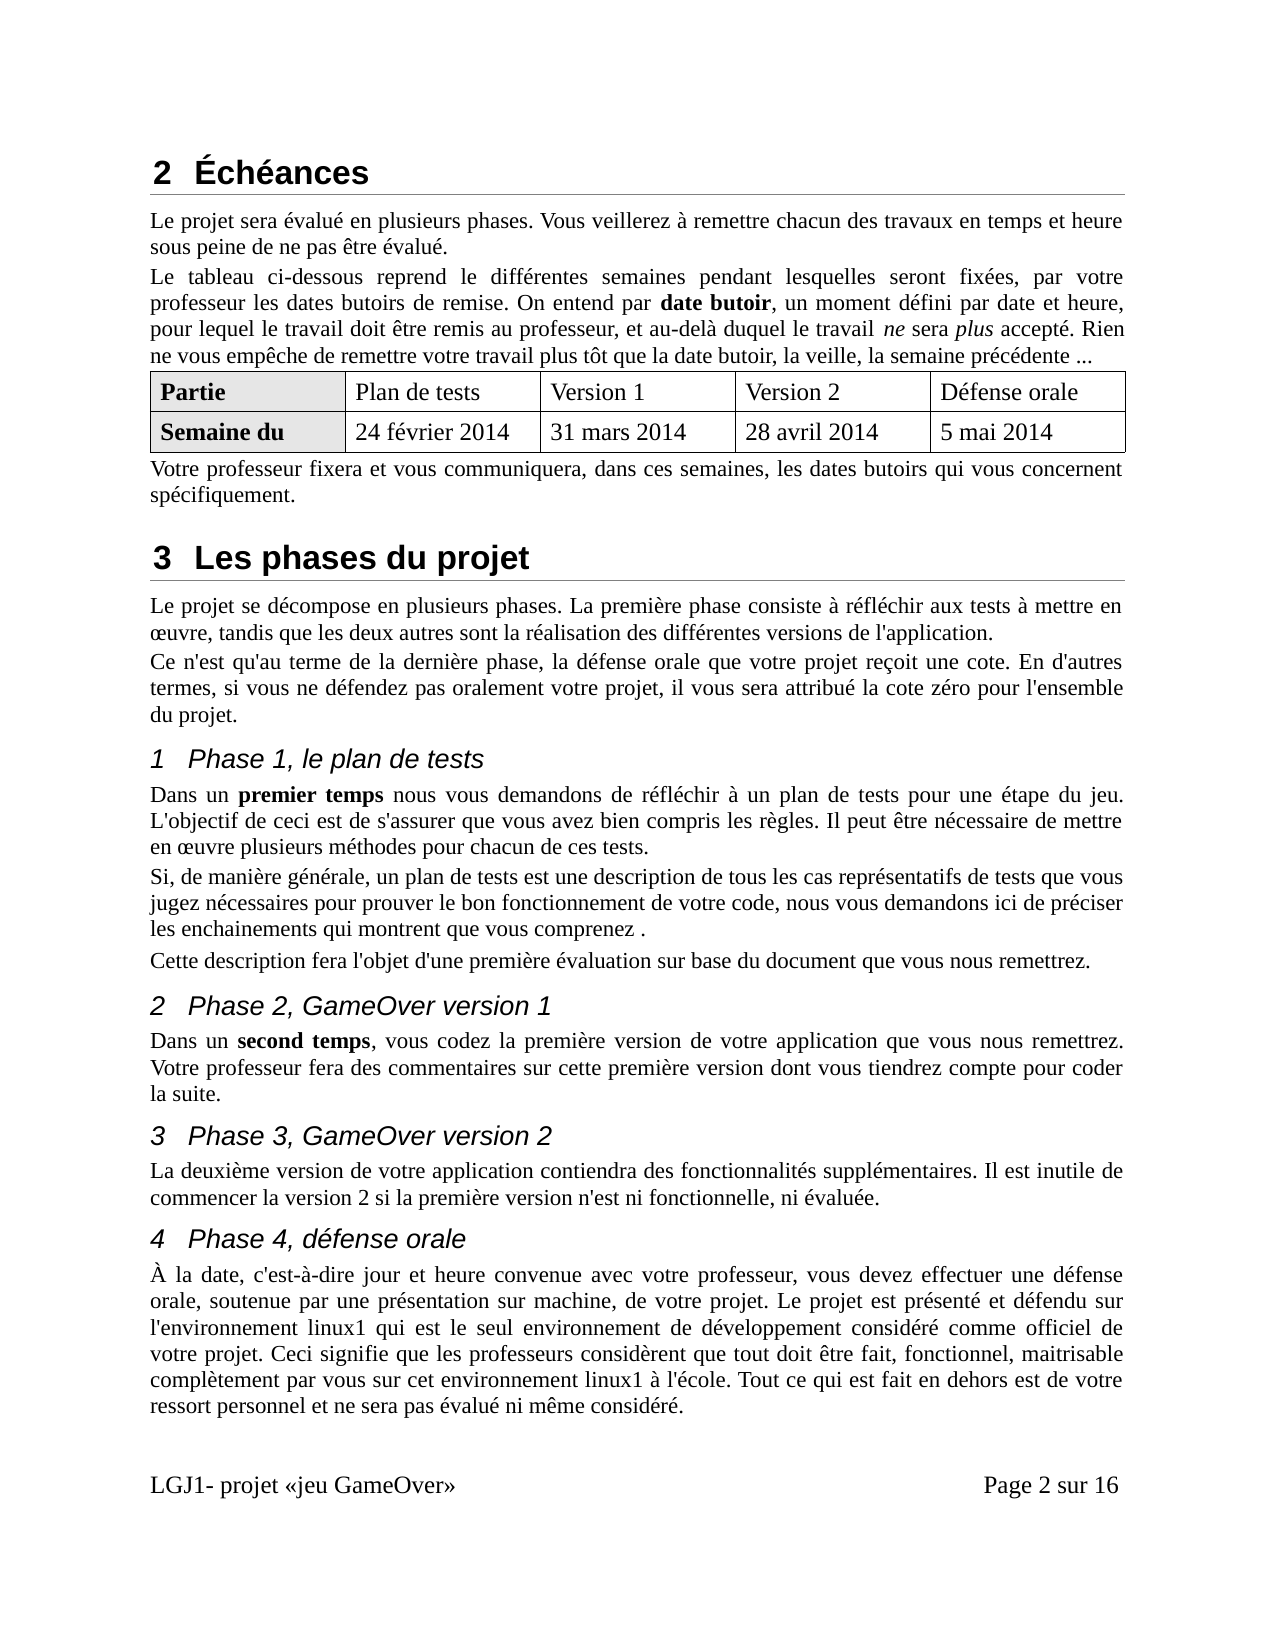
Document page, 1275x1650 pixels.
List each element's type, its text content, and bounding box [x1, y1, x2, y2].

text Le tableau ci-dessous reprend le différentes semaines pendant lesquelles seront fixées, par votre professeur les dates butoirs de remise. On entend par date butoir, un moment défini par date et heure, pour lequel le travail doit être remis au professeur, et au-delà duquel le travail ne sera plus accepté. Rien ne vous empêche de remettre votre travail plus tôt que la date butoir, la veille, la semaine précédente ... [150, 263, 1125, 368]
table_header Version 1 [541, 372, 735, 411]
table_header Version 2 [736, 372, 930, 411]
text La deuxième version de votre application contiendra des fonctionnalités supplémentaires. Il est inutile de commencer la version 2 si la première version n'est ni fonctionnelle, ni évaluée. [150, 1157, 1125, 1210]
table_cell 28 avril 2014 [736, 412, 930, 452]
table_header Partie [151, 372, 345, 411]
table_header Plan de tests [346, 372, 540, 411]
text Dans un premier temps nous vous demandons de réfléchir à un plan de tests pour une étape du jeu. L'objectif de ceci est de s'assurer que vous avez bien compris les règles. Il peut être nécessaire de mettre en œuvre plusieurs méthodes pour chacun de ces tests. [150, 781, 1125, 860]
subtitle Phase 2, GameOver version 1 [150, 990, 1125, 1021]
text Le projet se décompose en plusieurs phases. La première phase consiste à réfléchir aux tests à mettre en œuvre, tandis que les deux autres sont la réalisation des différentes versions de l'application. [150, 592, 1125, 645]
text Votre professeur fixera et vous communiquera, dans ces semaines, les dates butoirs qui vous concernent spécifiquement. [150, 455, 1125, 507]
subtitle Phase 3, GameOver version 2 [150, 1120, 1125, 1151]
subtitle Les phases du projet [150, 535, 1125, 580]
table_cell 5 mai 2014 [931, 412, 1125, 452]
text À la date, c'est-à-dire jour et heure convenue avec votre professeur, vous devez effectuer une défense orale, soutenue par une présentation sur machine, de votre projet. Le projet est présenté et défendu sur l'environnement linux1 qui est le seul environnement de développement considéré comme officiel de votre projet. Ceci signifie que les professeurs considèrent que tout doit être fait, fonctionnel, maitrisable complètement par vous sur cet environnement linux1 à l'école. Tout ce qui est fait en dehors est de votre ressort personnel et ne sera pas évalué ni même considéré. [150, 1261, 1125, 1419]
subtitle Phase 1, le plan de tests [150, 743, 1125, 774]
subtitle Phase 4, défense orale [150, 1223, 1125, 1254]
table_cell 31 mars 2014 [541, 412, 735, 452]
table_cell Semaine du [151, 412, 345, 452]
subtitle Échéances [150, 150, 1125, 194]
table_header Défense orale [931, 372, 1125, 411]
text Si, de manière générale, un plan de tests est une description de tous les cas représentatifs de tests que vous jugez nécessaires pour prouver le bon fonctionnement de votre code, nous vous demandons ici de préciser les enchainements qui montrent que vous comprenez . [150, 863, 1125, 942]
text Dans un second temps, vous codez la première version de votre application que vous nous remettrez. Votre professeur fera des commentaires sur cette première version dont vous tiendrez compte pour coder la suite. [150, 1028, 1125, 1107]
text Ce n'est qu'au terme de la dernière phase, la défense orale que votre projet reçoit une cote. En d'autres termes, si vous ne défendez pas oralement votre projet, il vous sera attribué la cote zéro pour l'ensemble du projet. [150, 648, 1125, 727]
text Le projet sera évalué en plusieurs phases. Vous veillerez à remettre chacun des travaux en temps et heure sous peine de ne pas être évalué. [150, 207, 1125, 260]
text Cette description fera l'objet d'une première évaluation sur base du document que vous nous remettrez. [150, 948, 1125, 974]
table_cell 24 février 2014 [346, 412, 540, 452]
